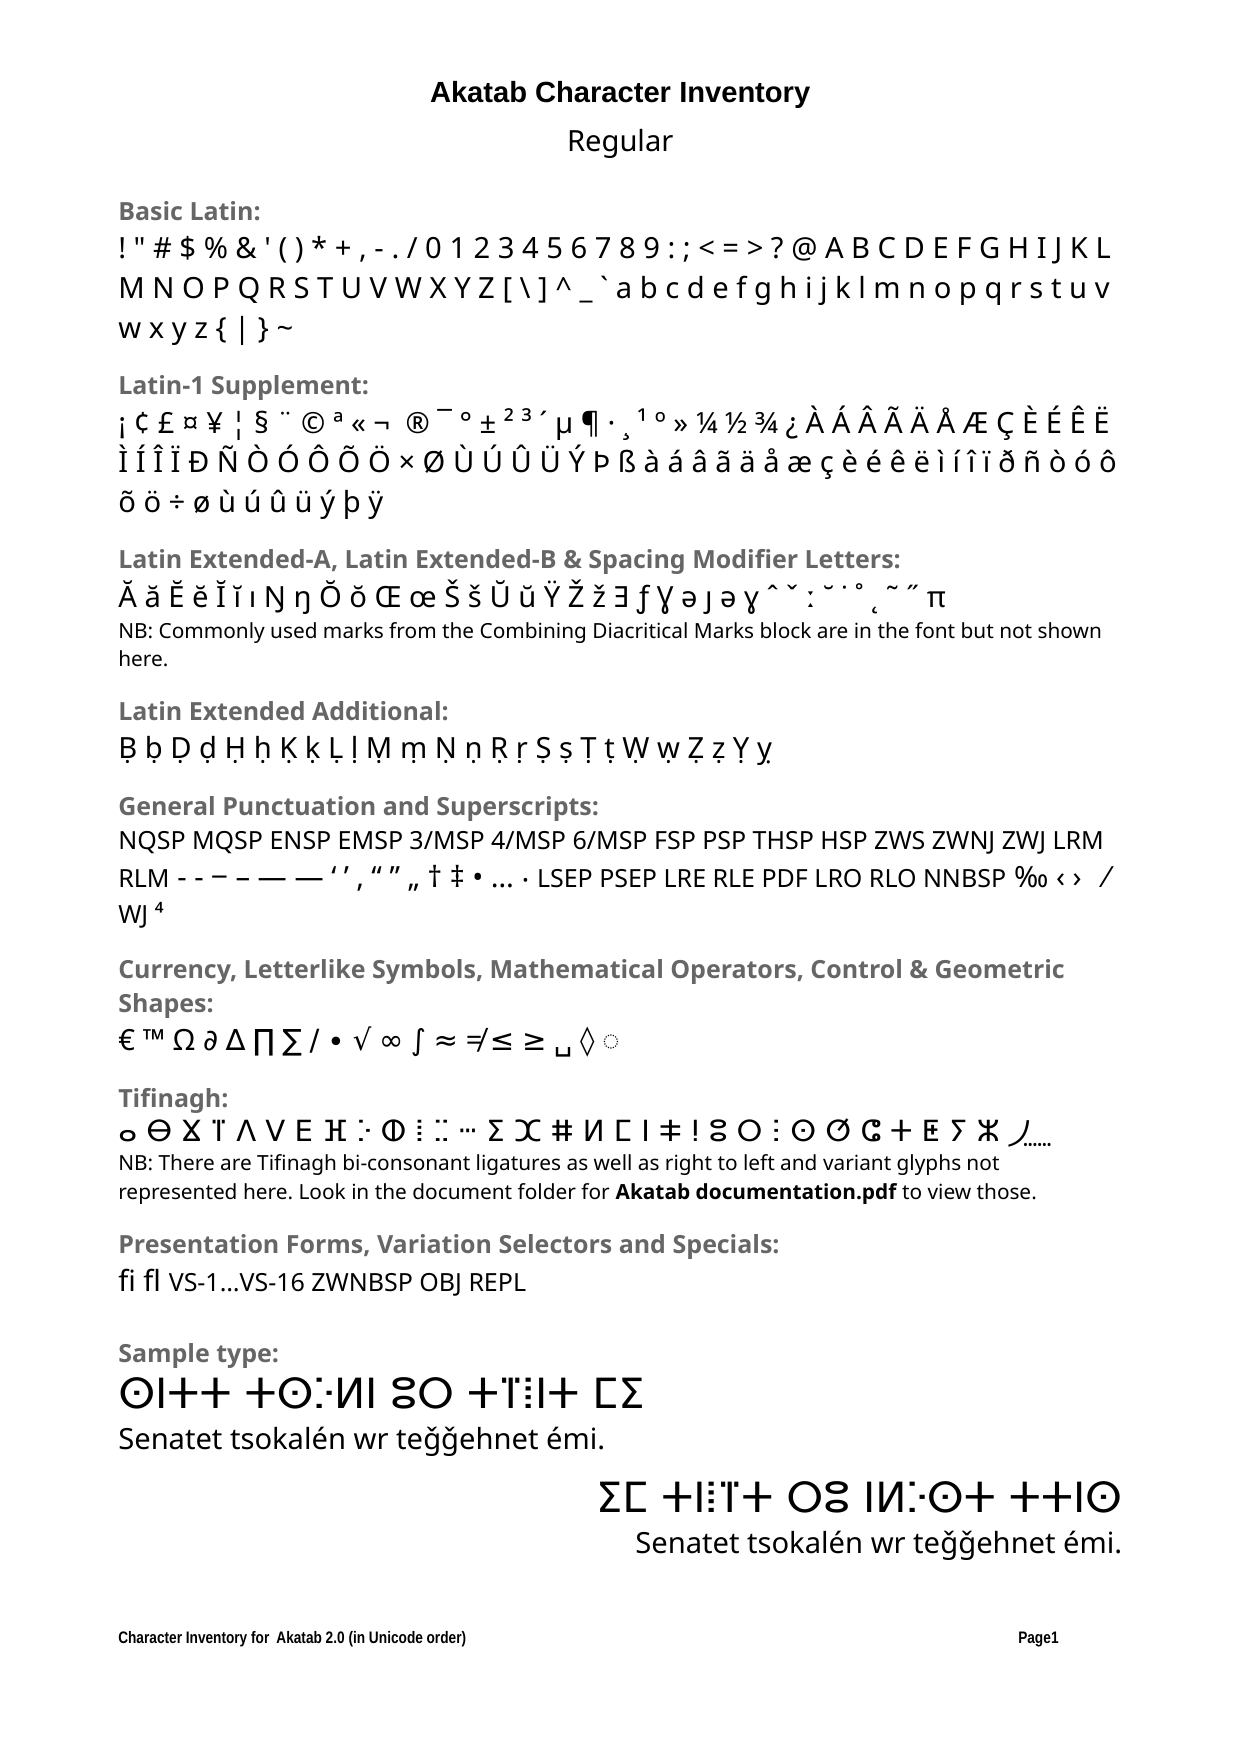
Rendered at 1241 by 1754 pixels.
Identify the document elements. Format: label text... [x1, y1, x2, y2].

text ﬁ ﬂ VS-1…VS-16 ZWNBSP OBJ REPL [118, 1260, 1122, 1300]
subtitle Latin Extended-A, Latin Extended-B & Spacing Modifier Letters: [118, 542, 1122, 576]
text NQSP MQSP ENSP EMSP 3/MSP 4/MSP 6/MSP FSP PSP THSP HSP ZWS ZWNJ ZWJ LRM RLM ‐ ‑ ‒ – — ― ‘ ’ ‚ “ ” „ † ‡ • … ‧ LSEP PSEP LRE RLE PDF LRO RLO NNBSP ‰ ‹ › ⁄ WJ ⁴ [118, 823, 1122, 930]
text ⴰ ⴱ ⴴ ⴶ ⴷ ⴸ ⴹ ⴼ ⴾ ⵀ ⵂ ⵆ ⵈ ⵉ ⵋ ⵌ ⵍ ⵎ ⵏ ⵐ ⵑ ⵓ ⵔ ⵗ ⵙ ⵚ ⵛ ⵜ ⵟ ⵢ ⵣ ⵰ ⵿ [118, 1114, 1122, 1148]
text Regular [118, 121, 1122, 160]
text ‮ⵙⵏⵜⵜ ⵜⵙⴾⵍⵏ ⵓⵔ ⵜⴶⵂⵏⵜ ⵎⵉ‬ [118, 1473, 1122, 1522]
subtitle Currency, Letterlike Symbols, Mathematical Operators, Control & Geometric Shapes: [118, 951, 1122, 1019]
subtitle General Punctuation and Superscripts: [118, 788, 1122, 823]
text NB: There are Tifinagh bi-consonant ligatures as well as right to left and variant glyphs not represented here. Look in the document folder for Akatab documentation.pdf to view those. [118, 1148, 1122, 1205]
subtitle Tifinagh: [118, 1080, 1122, 1114]
subtitle Basic Latin: [118, 194, 1122, 228]
text Ă ă Ĕ ĕ Ĭ ĭ ı Ŋ ŋ Ŏ ŏ Œ œ Š š Ŭ ŭ Ÿ Ž ž Ǝ ƒ Ɣ ǝ ȷ ə ɣ ˆ ˇ ː ˘ ˙ ˚ ˛ ˜ ˝ π [118, 576, 1122, 616]
text ¡ ¢ £ ¤ ¥ ¦ § ¨ © ª « ¬ ­ ® ¯ ° ± ² ³ ´ µ ¶ · ¸ ¹ º » ¼ ½ ¾ ¿ À Á Â Ã Ä Å Æ Ç È É Ê Ë Ì Í Î Ï Ð Ñ Ò Ó Ô Õ Ö × Ø Ù Ú Û Ü Ý Þ ß à á â ã ä å æ ç è é ê ë ì í î ï ð ñ ò ó ô õ ö ÷ ø ù ú û ü ý þ ÿ [118, 402, 1122, 521]
text € ™ Ω ∂ ∆ ∏ ∑ ∕ ∙ √ ∞ ∫ ≈ ≠ ≤ ≥ ␣ ◊ ◌ [118, 1019, 1122, 1059]
text ! " # $ % & ' ( ) * + , - . / 0 1 2 3 4 5 6 7 8 9 : ; < = > ? @ A B C D E F G H I J K L M N O P Q R S T U V W X Y Z [ \ ] ^ _ ` a b c d e f g h i j k l m n o p q r s t u v w x y z { | } ~ [118, 228, 1122, 347]
text NB: Commonly used marks from the Combining Diacritical Marks block are in the font but not shown here. [118, 616, 1122, 673]
subtitle Latin Extended Additional: [118, 694, 1122, 728]
subtitle Akatab Character Inventory [118, 75, 1122, 108]
text ⵙⵏⵜⵜ ⵜⵙⴾⵍⵏ ⵓⵔ ⵜⴶⵂⵏⵜ ⵎⵉ Senatet tsokalén wr teǧǧehnet émi. [118, 1370, 1122, 1458]
text Senatet tsokalén wr teǧǧehnet émi. [118, 1522, 1122, 1562]
subtitle Sample type: [118, 1336, 1122, 1370]
subtitle Presentation Forms, Variation Selectors and Specials: [118, 1226, 1122, 1260]
text Ḅ ḅ Ḍ ḍ Ḥ ḥ Ḳ ḳ Ḷ ḷ Ṃ ṃ Ṇ ṇ Ṛ ṛ Ṣ ṣ Ṭ ṭ Ẉ ẉ Ẓ ẓ Ỵ ỵ [118, 728, 1122, 767]
subtitle Latin-1 Supplement: [118, 368, 1122, 402]
